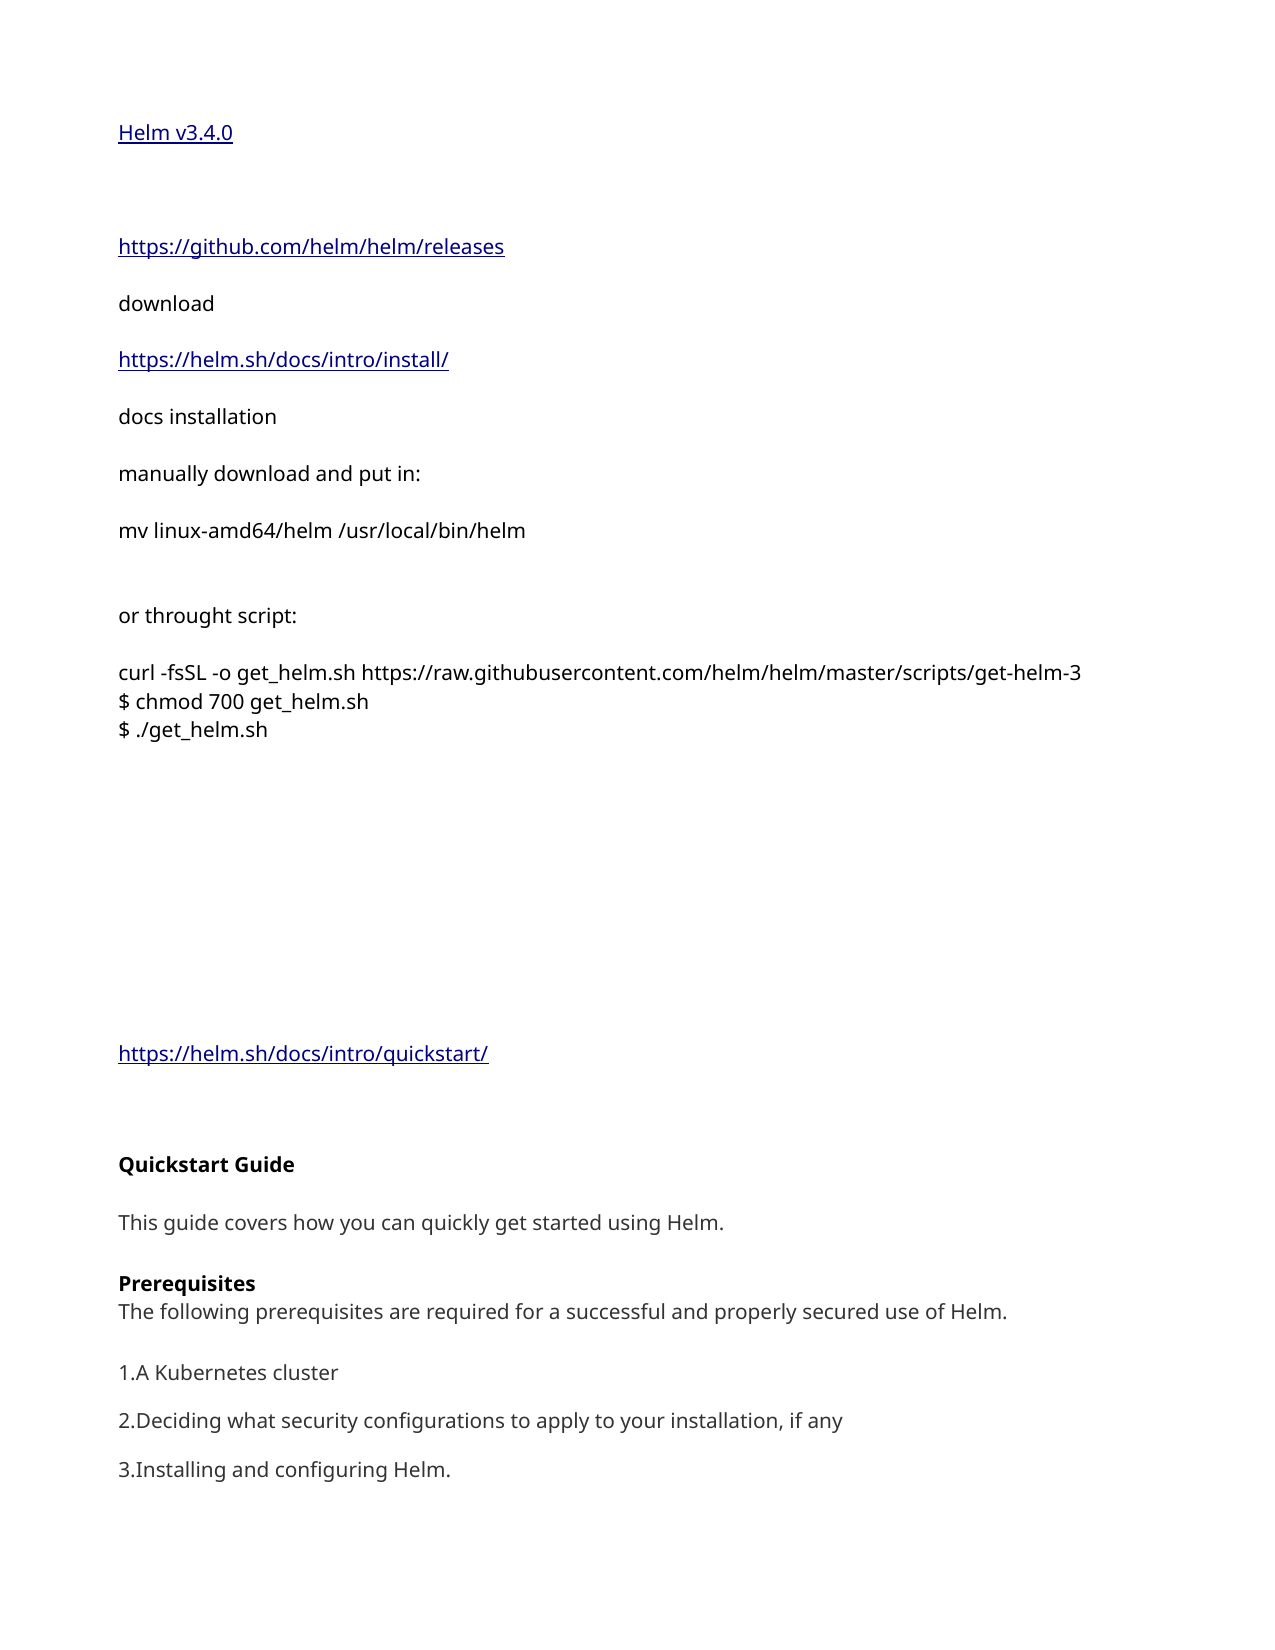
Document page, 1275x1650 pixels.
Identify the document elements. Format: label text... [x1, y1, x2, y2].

text docs installation [118, 402, 1157, 431]
text mv linux-amd64/helm /usr/local/bin/helm [118, 516, 1157, 545]
text manually download and put in: [118, 459, 1157, 488]
list Installing and configuring Helm. [118, 1455, 1157, 1483]
text https://helm.sh/docs/intro/quickstart/ [118, 1039, 1157, 1067]
text $ ./get_helm.sh [118, 715, 1157, 744]
text or throught script: [118, 602, 1157, 630]
text This guide covers how you can quickly get started using Helm. [118, 1208, 1157, 1236]
text curl -fsSL -o get_helm.sh https://raw.githubusercontent.com/helm/helm/master/scripts/get-helm-3 [118, 658, 1157, 687]
text $ chmod 700 get_helm.sh [118, 687, 1157, 715]
text Helm v3.4.0 [118, 118, 1157, 147]
text https://helm.sh/docs/intro/install/ [118, 346, 1157, 374]
list A Kubernetes cluster [118, 1358, 1157, 1387]
list Deciding what security configurations to apply to your installation, if any [118, 1407, 1157, 1435]
subtitle Prerequisites [118, 1269, 1157, 1297]
text download [118, 289, 1157, 317]
text The following prerequisites are required for a successful and properly secured use of Helm. [118, 1297, 1157, 1326]
subtitle Quickstart Guide [118, 1150, 1157, 1178]
text https://github.com/helm/helm/releases [118, 232, 1157, 260]
